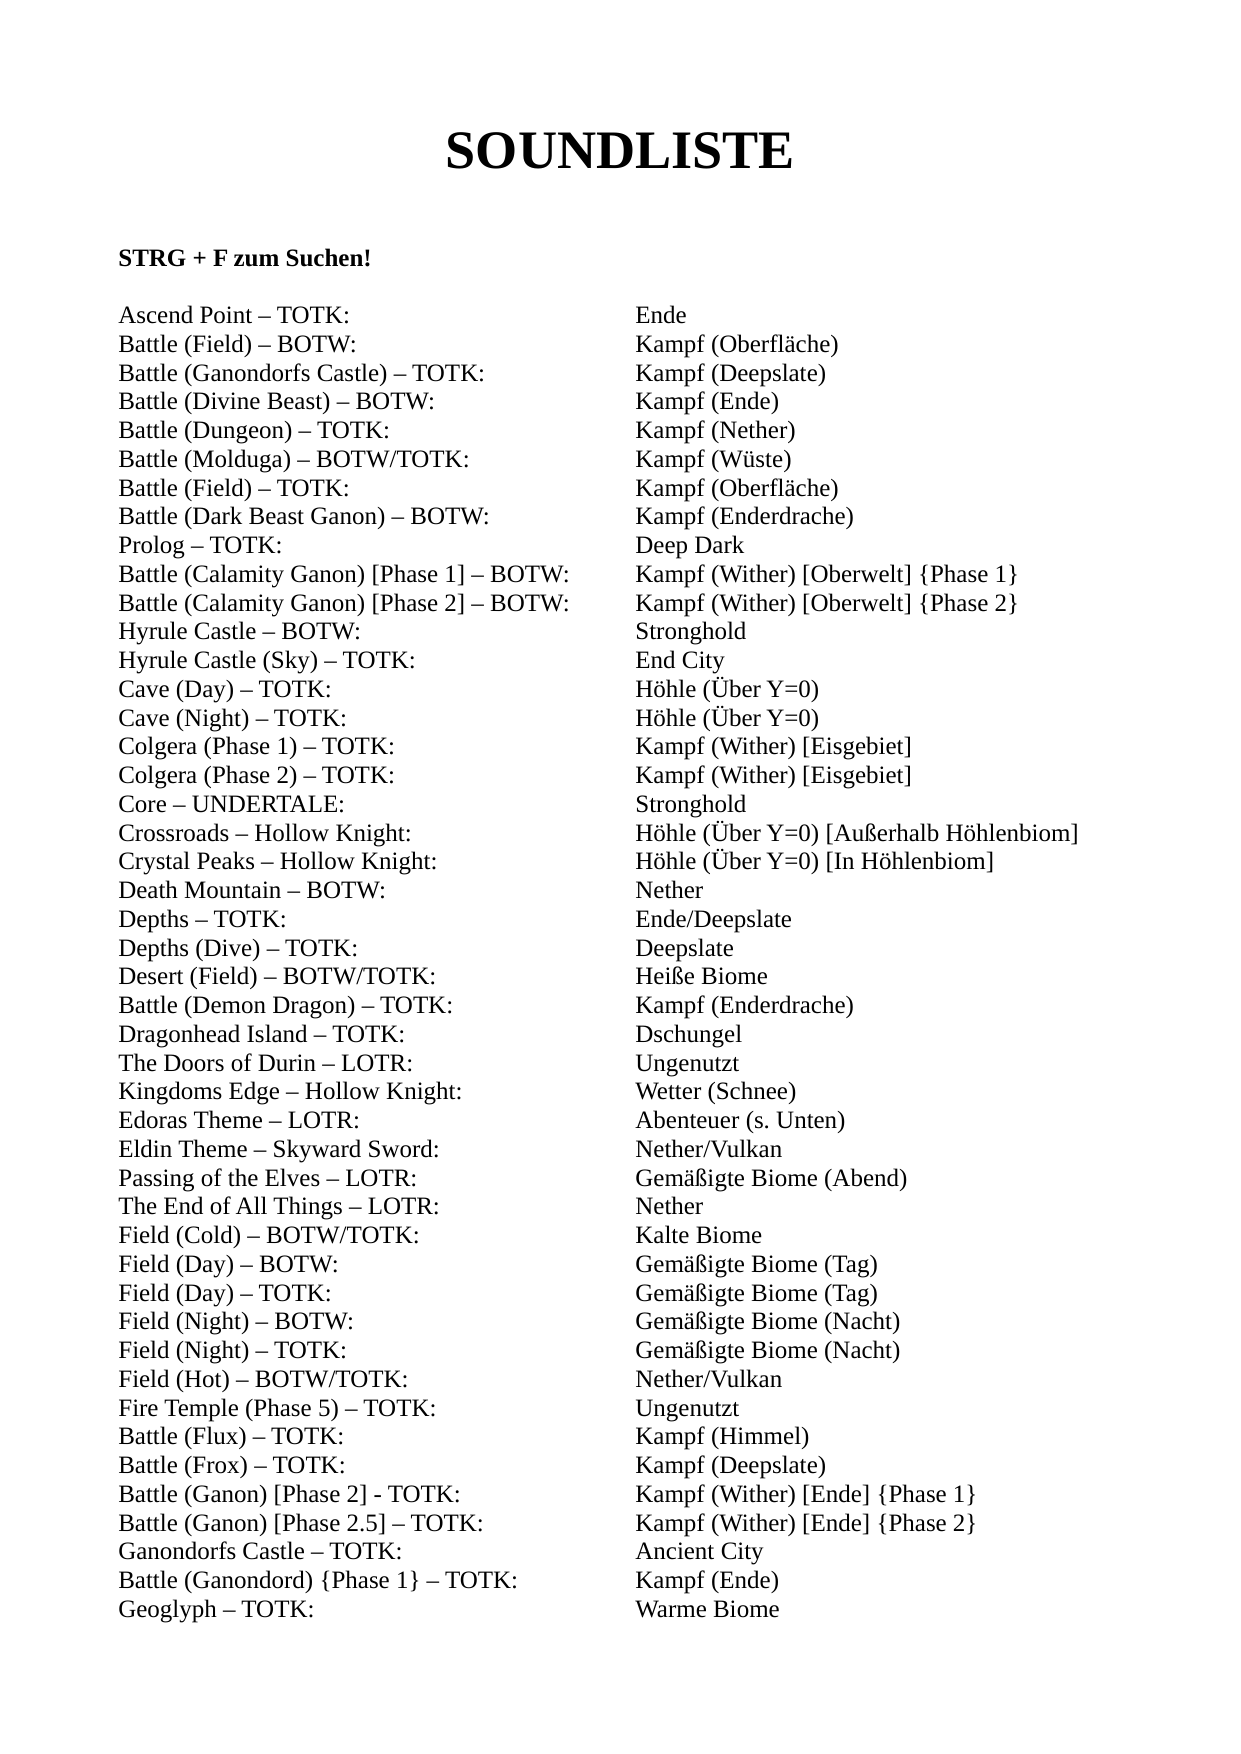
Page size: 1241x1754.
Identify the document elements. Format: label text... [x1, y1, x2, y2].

text Cave (Day) – TOTK: Höhle (Über Y=0) [118, 674, 1122, 703]
text Battle (Ganon) [Phase 2.5] – TOTK: Kampf (Wither) [Ende] {Phase 2} [118, 1508, 1122, 1536]
text Battle (Molduga) – BOTW/TOTK: Kampf (Wüste) [118, 444, 1122, 473]
text Crystal Peaks – Hollow Knight: Höhle (Über Y=0) [In Höhlenbiom] [118, 846, 1122, 875]
text Battle (Demon Dragon) – TOTK: Kampf (Enderdrache) [118, 990, 1122, 1019]
text Crossroads – Hollow Knight: Höhle (Über Y=0) [Außerhalb Höhlenbiom] [118, 818, 1122, 846]
text Battle (Calamity Ganon) [Phase 2] – BOTW: Kampf (Wither) [Oberwelt] {Phase 2} [118, 588, 1122, 616]
text Edoras Theme – LOTR: Abenteuer (s. Unten) [118, 1105, 1122, 1134]
text Prolog – TOTK: Deep Dark [118, 530, 1122, 559]
text Geoglyph – TOTK: Warme Biome [118, 1594, 1122, 1623]
text Colgera (Phase 2) – TOTK: Kampf (Wither) [Eisgebiet] [118, 760, 1122, 789]
text Battle (Ganon) [Phase 2] - TOTK: Kampf (Wither) [Ende] {Phase 1} [118, 1479, 1122, 1508]
text Battle (Frox) – TOTK: Kampf (Deepslate) [118, 1450, 1122, 1479]
text STRG + F zum Suchen! [118, 243, 1122, 271]
text The End of All Things – LOTR: Nether [118, 1191, 1122, 1220]
text SOUNDLISTE [118, 118, 1122, 180]
text Field (Day) – TOTK: Gemäßigte Biome (Tag) [118, 1278, 1122, 1306]
text Dragonhead Island – TOTK: Dschungel [118, 1019, 1122, 1048]
text Kingdoms Edge – Hollow Knight: Wetter (Schnee) [118, 1076, 1122, 1105]
text Hyrule Castle – BOTW: Stronghold [118, 616, 1122, 645]
text Hyrule Castle (Sky) – TOTK: End City [118, 645, 1122, 674]
text Depths (Dive) – TOTK: Deepslate [118, 933, 1122, 961]
text Core – UNDERTALE: Stronghold [118, 789, 1122, 818]
text Field (Day) – BOTW: Gemäßigte Biome (Tag) [118, 1249, 1122, 1278]
text The Doors of Durin – LOTR: Ungenutzt [118, 1048, 1122, 1076]
text Field (Cold) – BOTW/TOTK: Kalte Biome [118, 1220, 1122, 1249]
text Battle (Calamity Ganon) [Phase 1] – BOTW: Kampf (Wither) [Oberwelt] {Phase 1} [118, 559, 1122, 588]
text Death Mountain – BOTW: Nether [118, 875, 1122, 904]
text Battle (Divine Beast) – BOTW: Kampf (Ende) [118, 386, 1122, 415]
text Ascend Point – TOTK: Ende [118, 300, 1122, 329]
text Fire Temple (Phase 5) – TOTK: Ungenutzt [118, 1393, 1122, 1421]
text Cave (Night) – TOTK: Höhle (Über Y=0) [118, 703, 1122, 731]
text Field (Night) – BOTW: Gemäßigte Biome (Nacht) [118, 1306, 1122, 1335]
text Battle (Ganondord) {Phase 1} – TOTK: Kampf (Ende) [118, 1565, 1122, 1594]
text Passing of the Elves – LOTR: Gemäßigte Biome (Abend) [118, 1163, 1122, 1191]
text Ganondorfs Castle – TOTK: Ancient City [118, 1536, 1122, 1565]
text Battle (Field) – BOTW: Kampf (Oberfläche) [118, 329, 1122, 358]
text Field (Hot) – BOTW/TOTK: Nether/Vulkan [118, 1364, 1122, 1393]
text Battle (Ganondorfs Castle) – TOTK: Kampf (Deepslate) [118, 358, 1122, 386]
text Battle (Flux) – TOTK: Kampf (Himmel) [118, 1421, 1122, 1450]
text Battle (Dungeon) – TOTK: Kampf (Nether) [118, 415, 1122, 444]
text Battle (Dark Beast Ganon) – BOTW: Kampf (Enderdrache) [118, 501, 1122, 530]
text Colgera (Phase 1) – TOTK: Kampf (Wither) [Eisgebiet] [118, 731, 1122, 760]
text Field (Night) – TOTK: Gemäßigte Biome (Nacht) [118, 1335, 1122, 1364]
text Battle (Field) – TOTK: Kampf (Oberfläche) [118, 473, 1122, 501]
text Depths – TOTK: Ende/Deepslate [118, 904, 1122, 933]
text Eldin Theme – Skyward Sword: Nether/Vulkan [118, 1134, 1122, 1163]
text Desert (Field) – BOTW/TOTK: Heiße Biome [118, 961, 1122, 990]
